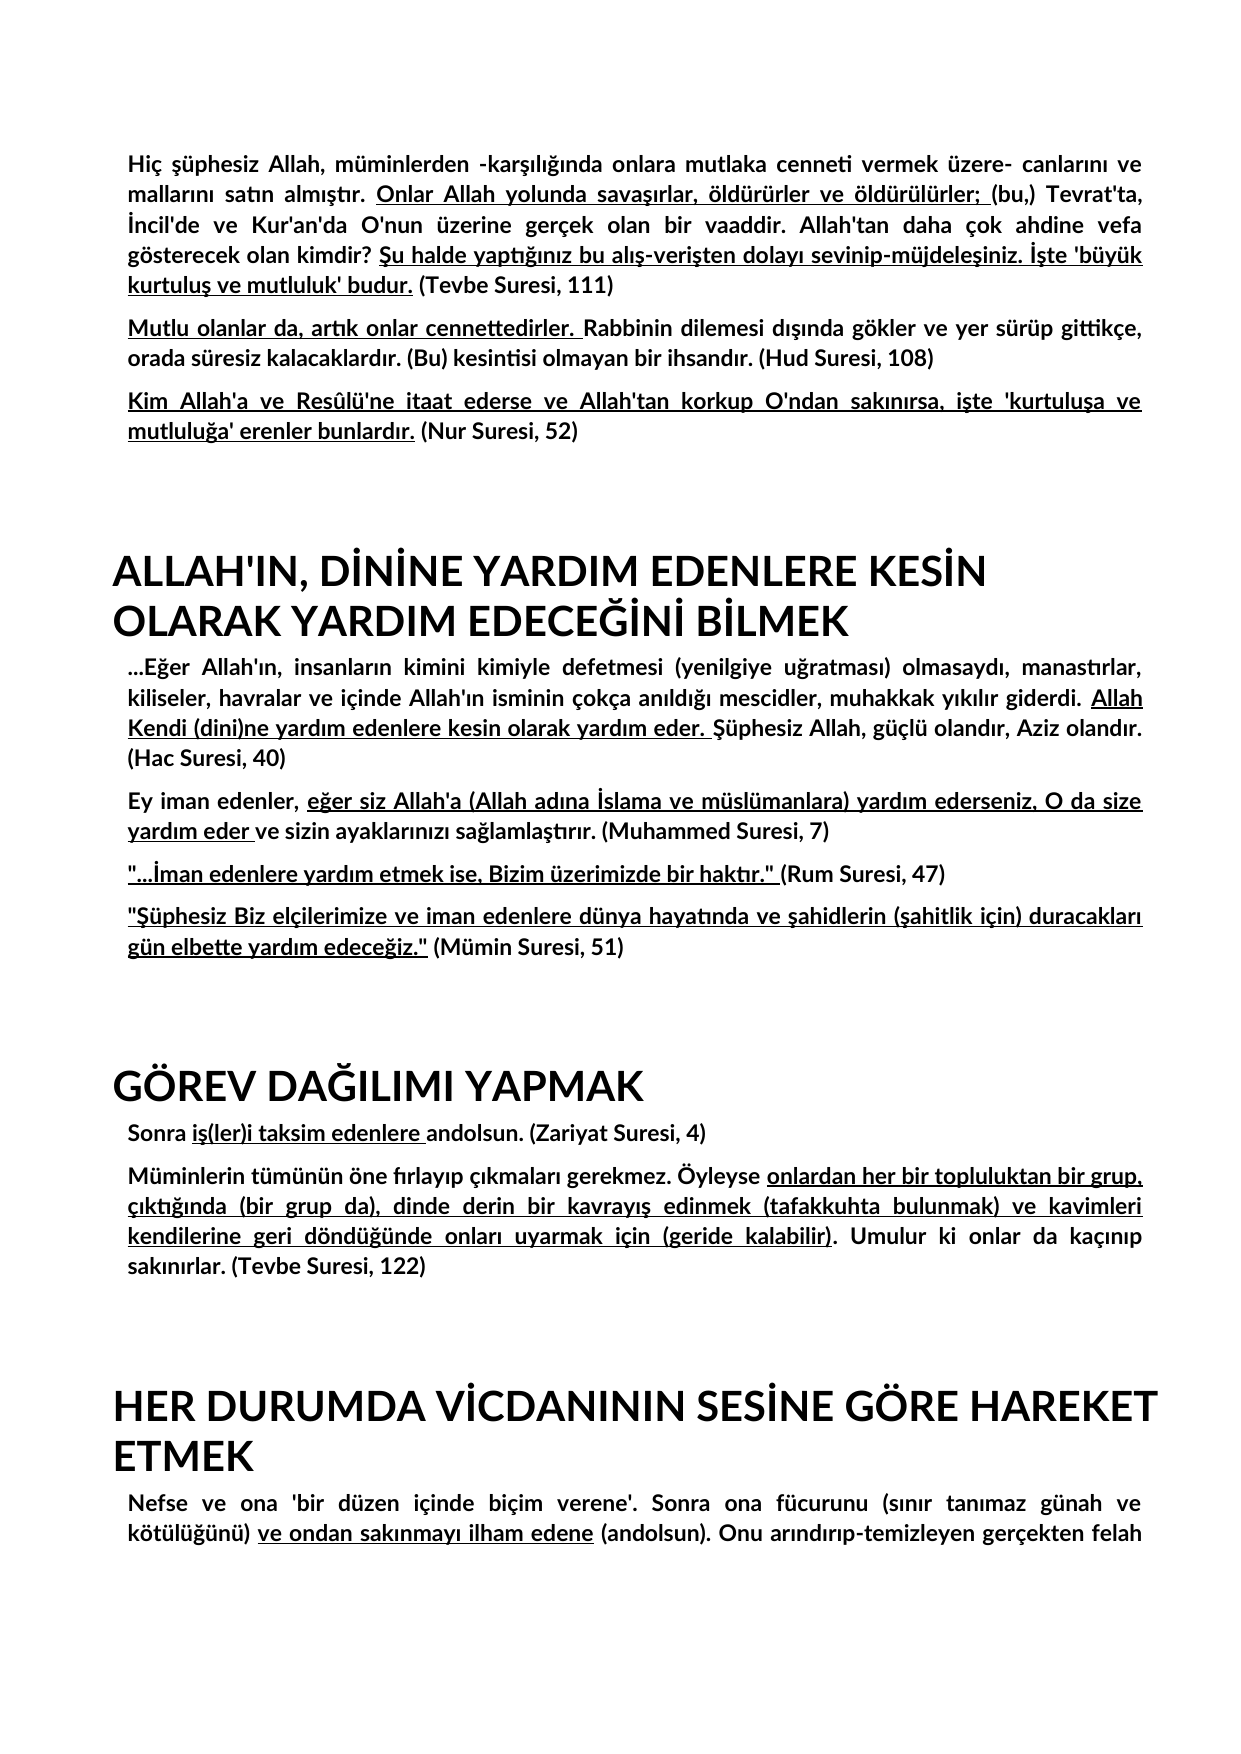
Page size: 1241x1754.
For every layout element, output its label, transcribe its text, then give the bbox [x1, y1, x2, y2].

text Ey iman edenler, eğer siz Allah'a (Allah adına İslama ve müslümanlara) yardım ederseniz, O da size yardım eder ve sizin ayaklarınızı sağlamlaştırır. (Muhammed Suresi, 7) [127, 786, 1143, 844]
text Mutlu olanlar da, artık onlar cennettedirler. Rabbinin dilemesi dışında gökler ve yer sürüp gittikçe, orada süresiz kalacaklardır. (Bu) kesintisi olmayan bir ihsandır. (Hud Suresi, 108) [127, 313, 1143, 371]
text Kim Allah'a ve Resûlü'ne itaat ederse ve Allah'tan korkup O'ndan sakınırsa, işte 'kurtuluşa ve mutluluğa' erenler bunlardır. (Nur Suresi, 52) [127, 386, 1143, 444]
subtitle HER DURUMDA VİCDANININ SESİNE GÖRE HAREKET ETMEK [112, 1380, 1165, 1480]
subtitle GÖREV DAĞILIMI YAPMAK [112, 1060, 1165, 1110]
text gün elbette yardım edeceğiz." (Mümin Suresi, 51) [127, 927, 1143, 960]
text kendilerine geri döndüğünde onları uyarmak için (geride kalabilir). Umulur ki onlar da kaçınıp sakınırlar. (Tevbe Suresi, 122) [127, 1217, 1143, 1279]
text "...İman edenlere yardım etmek ise, Bizim üzerimizde bir haktır." (Rum Suresi, 47) [127, 859, 1143, 887]
text ...Eğer Allah'ın, insanların kimini kimiyle defetmesi (yenilgiye uğratması) olmasaydı, manastırlar, kiliseler, havralar ve içinde Allah'ın isminin çokça anıldığı mescidler, muhakkak yıkılır giderdi. Allah Kendi (dini)ne yardım edenlere kesin olarak yardım eder. Şüphesiz Allah, güçlü olandır, Aziz olandır. (Hac Suresi, 40) [127, 653, 1143, 771]
text "Şüphesiz Biz elçilerimize ve iman edenlere dünya hayatında ve şahidlerin (şahitlik için) duracakları [127, 902, 1143, 926]
subtitle ALLAH'IN, DİNİNE YARDIM EDENLERE KESİN OLARAK YARDIM EDECEĞİNİ BİLMEK [112, 545, 1165, 645]
text Hiç şüphesiz Allah, müminlerden -karşılığında onlara mutlaka cenneti vermek üzere- canlarını ve mallarını satın almıştır. Onlar Allah yolunda savaşırlar, öldürürler ve öldürülürler; (bu,) Tevrat'ta, İncil'de ve Kur'an'da O'nun üzerine gerçek olan bir vaaddir. Allah'tan daha çok ahdine vefa gösterecek olan kimdir? Şu halde yaptığınız bu alış-verişten dolayı sevinip-müjdeleşiniz. İşte 'büyük kurtuluş ve mutluluk' budur. (Tevbe Suresi, 111) [127, 150, 1143, 298]
text Sonra iş(ler)i taksim edenlere andolsun. (Zariyat Suresi, 4) [127, 1119, 1143, 1146]
text Nefse ve ona 'bir düzen içinde biçim verene'. Sonra ona fücurunu (sınır tanımaz günah ve kötülüğünü) ve ondan sakınmayı ilham edene (andolsun). Onu arındırıp-temizleyen gerçekten felah [127, 1488, 1143, 1546]
text Müminlerin tümünün öne fırlayıp çıkmaları gerekmez. Öyleyse onlardan her bir topluluktan bir grup, çıktığında (bir grup da), dinde derin bir kavrayış edinmek (tafakkuhta bulunmak) ve kavimleri [127, 1161, 1143, 1216]
